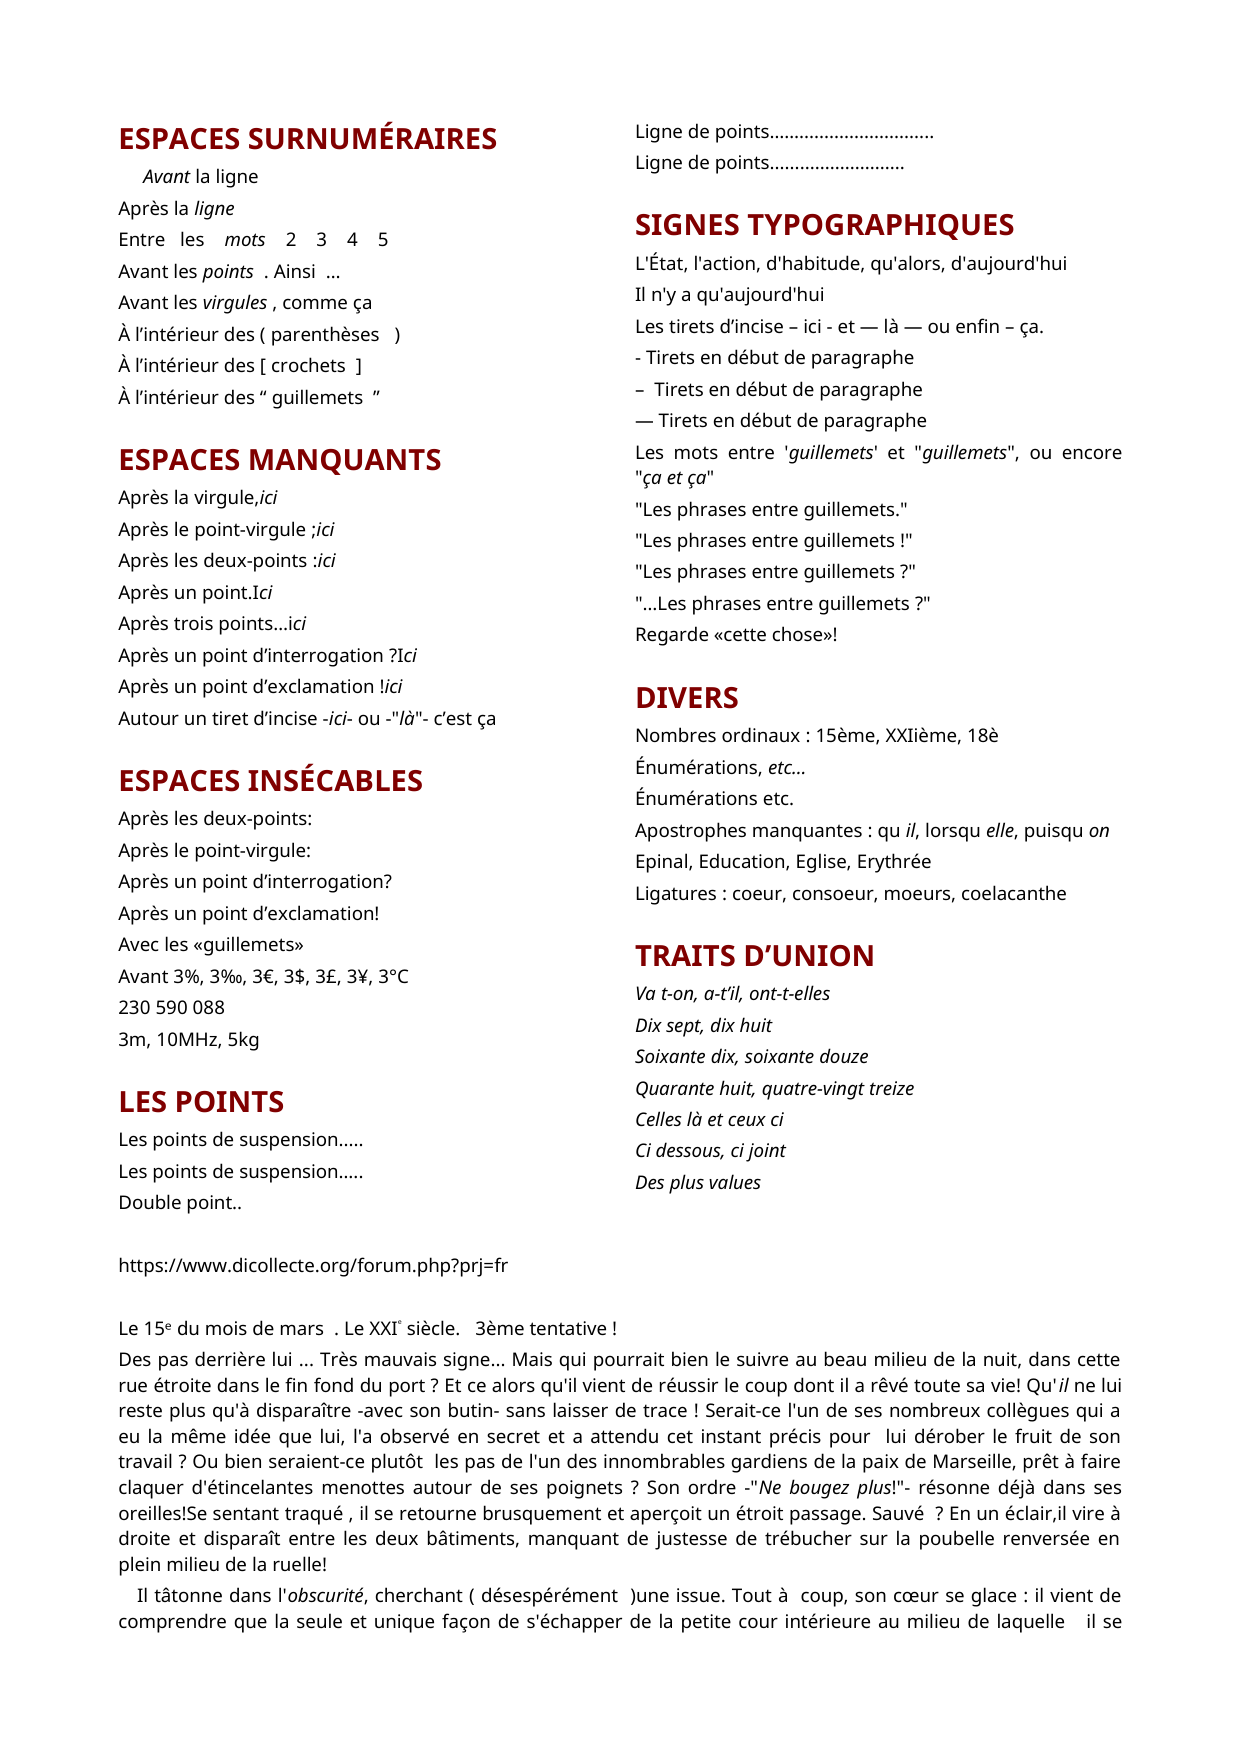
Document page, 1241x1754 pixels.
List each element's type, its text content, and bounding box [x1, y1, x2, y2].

text Ligatures : coeur, consoeur, moeurs, coelacanthe [635, 880, 1122, 905]
text Avant 3%, 3‰, 3€, 3$, 3£, 3¥, 3°C [118, 963, 605, 988]
text Énumérations, etc… [635, 754, 1122, 779]
text Avant les points . Ainsi … [118, 258, 605, 284]
text Ligne de points........................... [635, 149, 1122, 175]
text 230 590 088 [118, 994, 605, 1020]
text Quarante huit, quatre-vingt treize [635, 1075, 1122, 1101]
subtitle Signes typographiques [635, 204, 1122, 244]
text Le 15ᵉ du mois de mars . Le XXIᵉ siècle. 3ème tentative ! [118, 1315, 1122, 1341]
subtitle Espaces insécables [118, 760, 605, 800]
text Après un point d’exclamation! [118, 900, 605, 926]
text Il tâtonne dans l'obscurité, cherchant ( désespérément )une issue. Tout à coup, son cœur se glace : il vient de comprendre que la seule et unique façon de s'échapper de la petite cour intérieure au milieu de laquelle il se [118, 1582, 1122, 1633]
text Des pas derrière lui ... Très mauvais signe... Mais qui pourrait bien le suivre au beau milieu de la nuit, dans cette rue étroite dans le fin fond du port ? Et ce alors qu'il vient de réussir le coup dont il a rêvé toute sa vie! Qu'il ne lui reste plus qu'à disparaître -avec son butin- sans laisser de trace ! Serait-ce l'un de ses nombreux collègues qui a eu la même idée que lui, l'a observé en secret et a attendu cet instant précis pour lui dérober le fruit de son travail ? Ou bien seraient-ce plutôt les pas de l'un des innombrables gardiens de la paix de Marseille, prêt à faire claquer d'étincelantes menottes autour de ses poignets ? Son ordre -"Ne bougez plus!"- résonne déjà dans ses oreilles!Se sentant traqué , il se retourne brusquement et aperçoit un étroit passage. Sauvé ? En un éclair,il vire à droite et disparaît entre les deux bâtiments, manquant de justesse de trébucher sur la poubelle renversée en plein milieu de la ruelle! [118, 1347, 1122, 1577]
text Énumérations etc. [635, 786, 1122, 811]
text Regarde «cette chose»! [635, 622, 1122, 647]
text 3m, 10MHz, 5kg [118, 1026, 605, 1051]
text Entre les mots 2 3 4 5 [118, 227, 605, 252]
text Autour un tiret d’incise -ici- ou -"là"- c’est ça [118, 705, 605, 731]
text Epinal, Education, Eglise, Erythrée [635, 848, 1122, 874]
text Celles là et ceux ci [635, 1106, 1122, 1132]
text – Tirets en début de paragraphe [635, 376, 1122, 402]
text À l’intérieur des “ guillemets ” [118, 384, 605, 409]
subtitle Espaces manquants [118, 439, 605, 479]
text Après un point d’exclamation !ici [118, 673, 605, 699]
text Soixante dix, soixante douze [635, 1043, 1122, 1069]
text Avec les «guillemets» [118, 932, 605, 957]
text Après le point-virgule ;ici [118, 516, 605, 542]
text À l’intérieur des ( parenthèses ) [118, 321, 605, 347]
text Double point.. [118, 1189, 605, 1215]
text Les points de suspension….. [118, 1158, 605, 1184]
text "Les phrases entre guillemets." [635, 496, 1122, 522]
text Des plus values [635, 1169, 1122, 1195]
text Après un point d’interrogation? [118, 869, 605, 894]
subtitle Les points [118, 1081, 605, 1121]
text https://www.dicollecte.org/forum.php?prj=fr [118, 1252, 1122, 1278]
text "Les phrases entre guillemets !" [635, 527, 1122, 553]
text Ligne de points……........................... [635, 118, 1122, 144]
subtitle Traits d’union [635, 935, 1122, 975]
text À l’intérieur des [ crochets ] [118, 353, 605, 378]
text Après le point-virgule: [118, 837, 605, 863]
text Les points de suspension..... [118, 1127, 605, 1152]
text Ci dessous, ci joint [635, 1138, 1122, 1163]
text — Tirets en début de paragraphe [635, 408, 1122, 433]
text Après la ligne [118, 195, 605, 221]
text Va t-on, a-t’il, ont-t-elles [635, 981, 1122, 1006]
subtitle Divers [635, 677, 1122, 717]
text Apostrophes manquantes : qu il, lorsqu elle, puisqu on [635, 817, 1122, 842]
text L'État, l'action, d'habitude, qu'alors, d'aujourd'hui [635, 250, 1122, 276]
text Avant la ligne [118, 164, 605, 189]
text Après les deux-points :ici [118, 548, 605, 573]
text Après un point d’interrogation ?Ici [118, 642, 605, 668]
text Après un point.Ici [118, 579, 605, 605]
text Après trois points…ici [118, 611, 605, 636]
text Après la virgule,ici [118, 485, 605, 510]
text - Tirets en début de paragraphe [635, 345, 1122, 370]
subtitle Espaces surnuméraires [118, 118, 605, 158]
text Il n'y a qu'aujourd'hui [635, 282, 1122, 307]
text Nombres ordinaux : 15ème, XXIième, 18è [635, 723, 1122, 748]
text "Les phrases entre guillemets ?" [635, 559, 1122, 584]
text Avant les virgules , comme ça [118, 290, 605, 315]
text Les tirets d’incise – ici - et — là — ou enfin – ça. [635, 313, 1122, 339]
text Après les deux-points: [118, 806, 605, 831]
text "…Les phrases entre guillemets ?" [635, 590, 1122, 616]
text Les mots entre 'guillemets' et "guillemets", ou encore "ça et ça" [635, 439, 1122, 490]
text Dix sept, dix huit [635, 1012, 1122, 1038]
